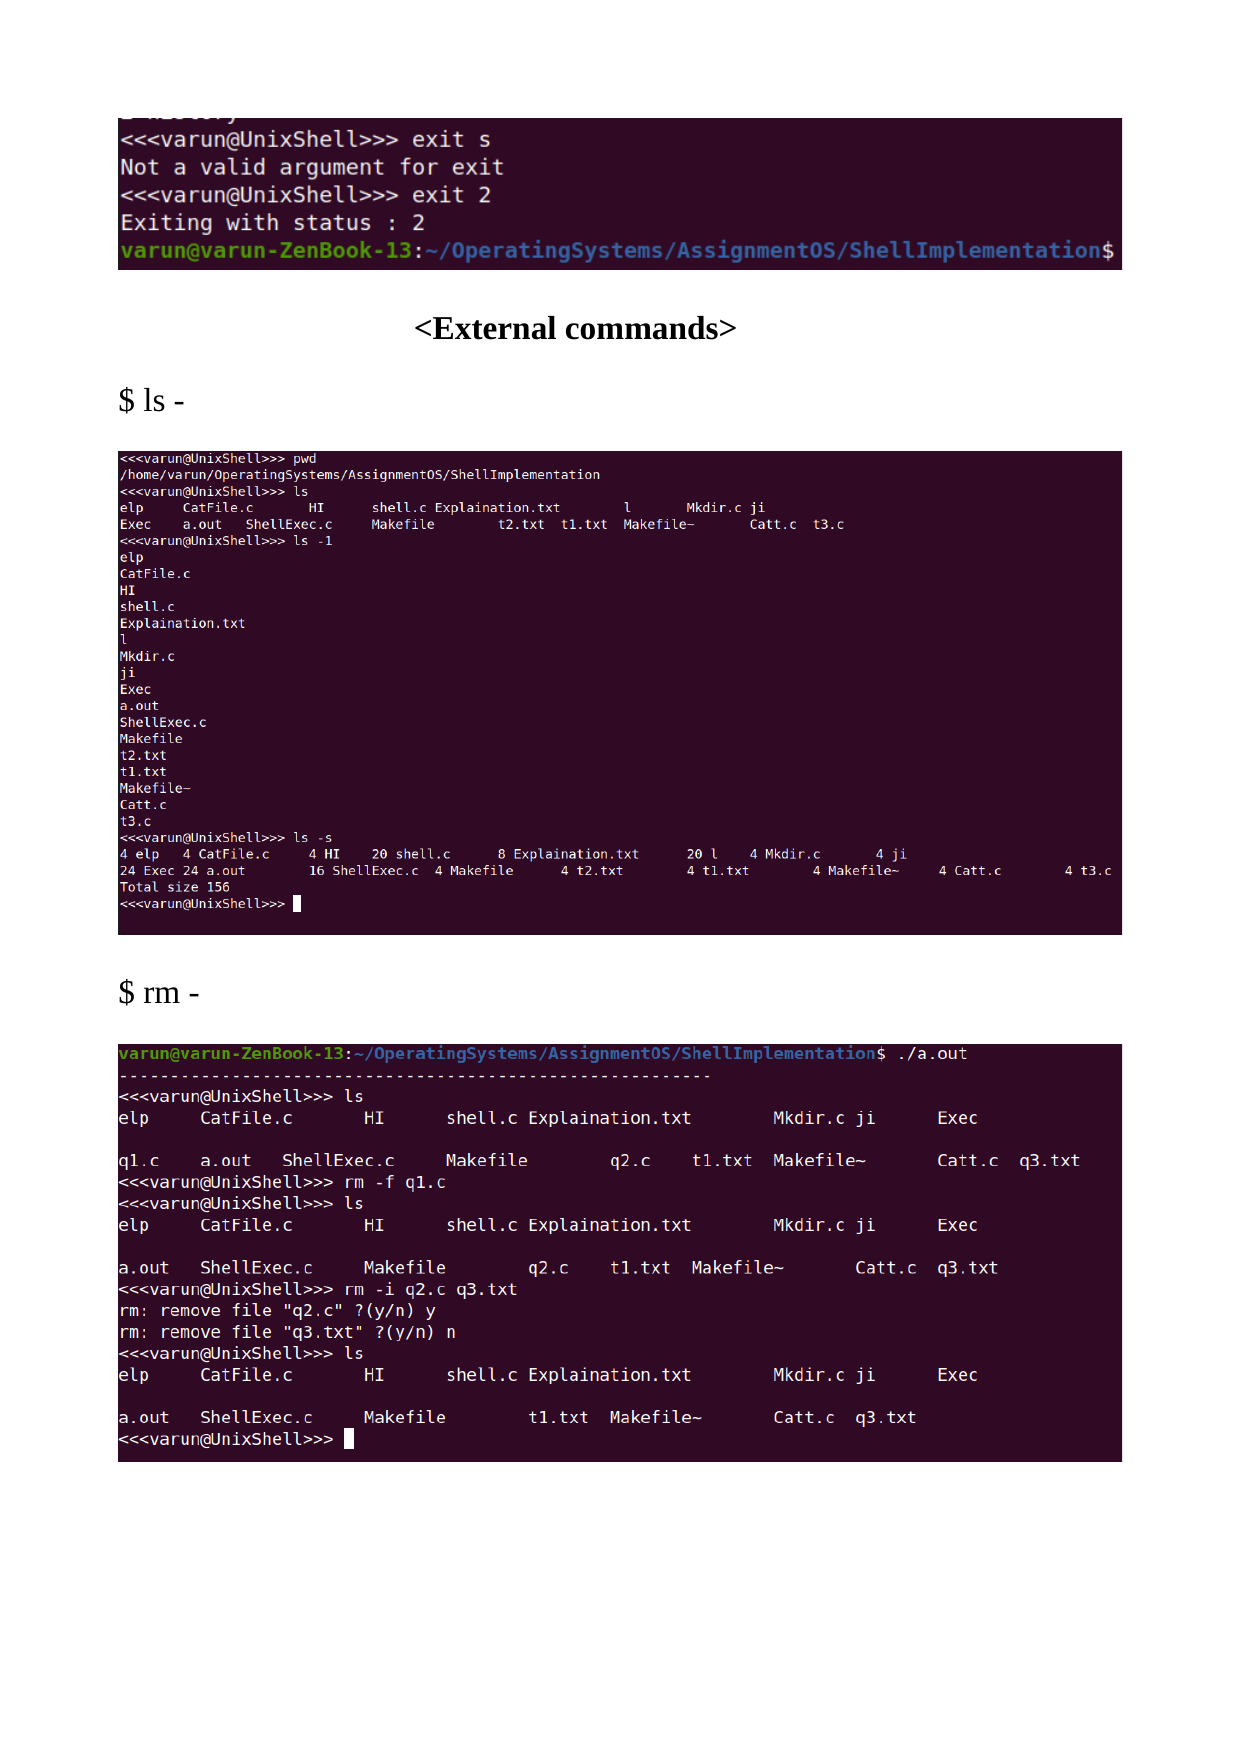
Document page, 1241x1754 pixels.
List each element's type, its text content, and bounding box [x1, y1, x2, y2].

picture [118, 451, 1123, 935]
text <External commands> [118, 308, 1122, 346]
picture [118, 1044, 1123, 1462]
picture [118, 118, 1123, 270]
text $ ls - [118, 380, 1122, 418]
text $ rm - [118, 973, 1122, 1011]
